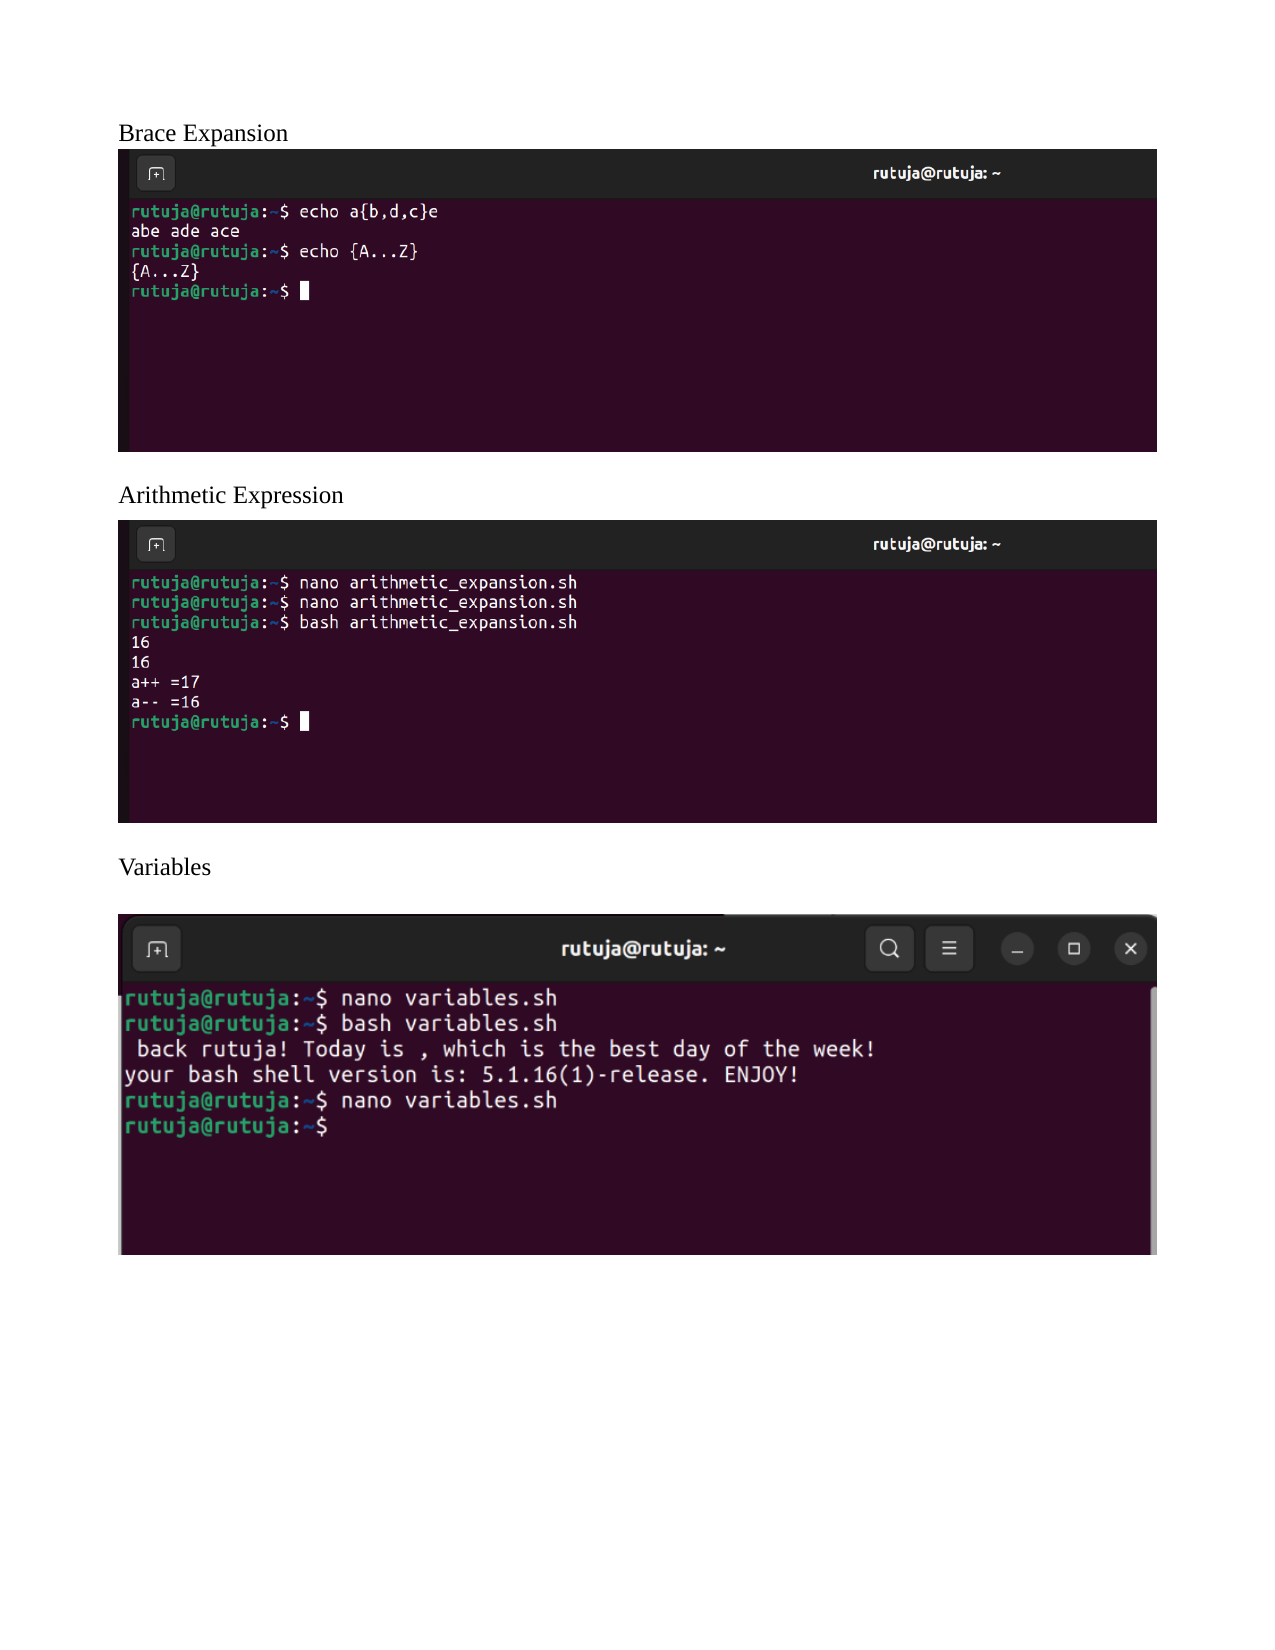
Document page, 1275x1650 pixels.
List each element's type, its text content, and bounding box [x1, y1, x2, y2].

text Arithmetic Expression [118, 480, 1157, 509]
picture [118, 149, 1157, 452]
picture [118, 914, 1157, 1255]
text Brace Expansion [118, 118, 1157, 147]
picture [118, 520, 1157, 823]
text Variables [118, 852, 1157, 880]
